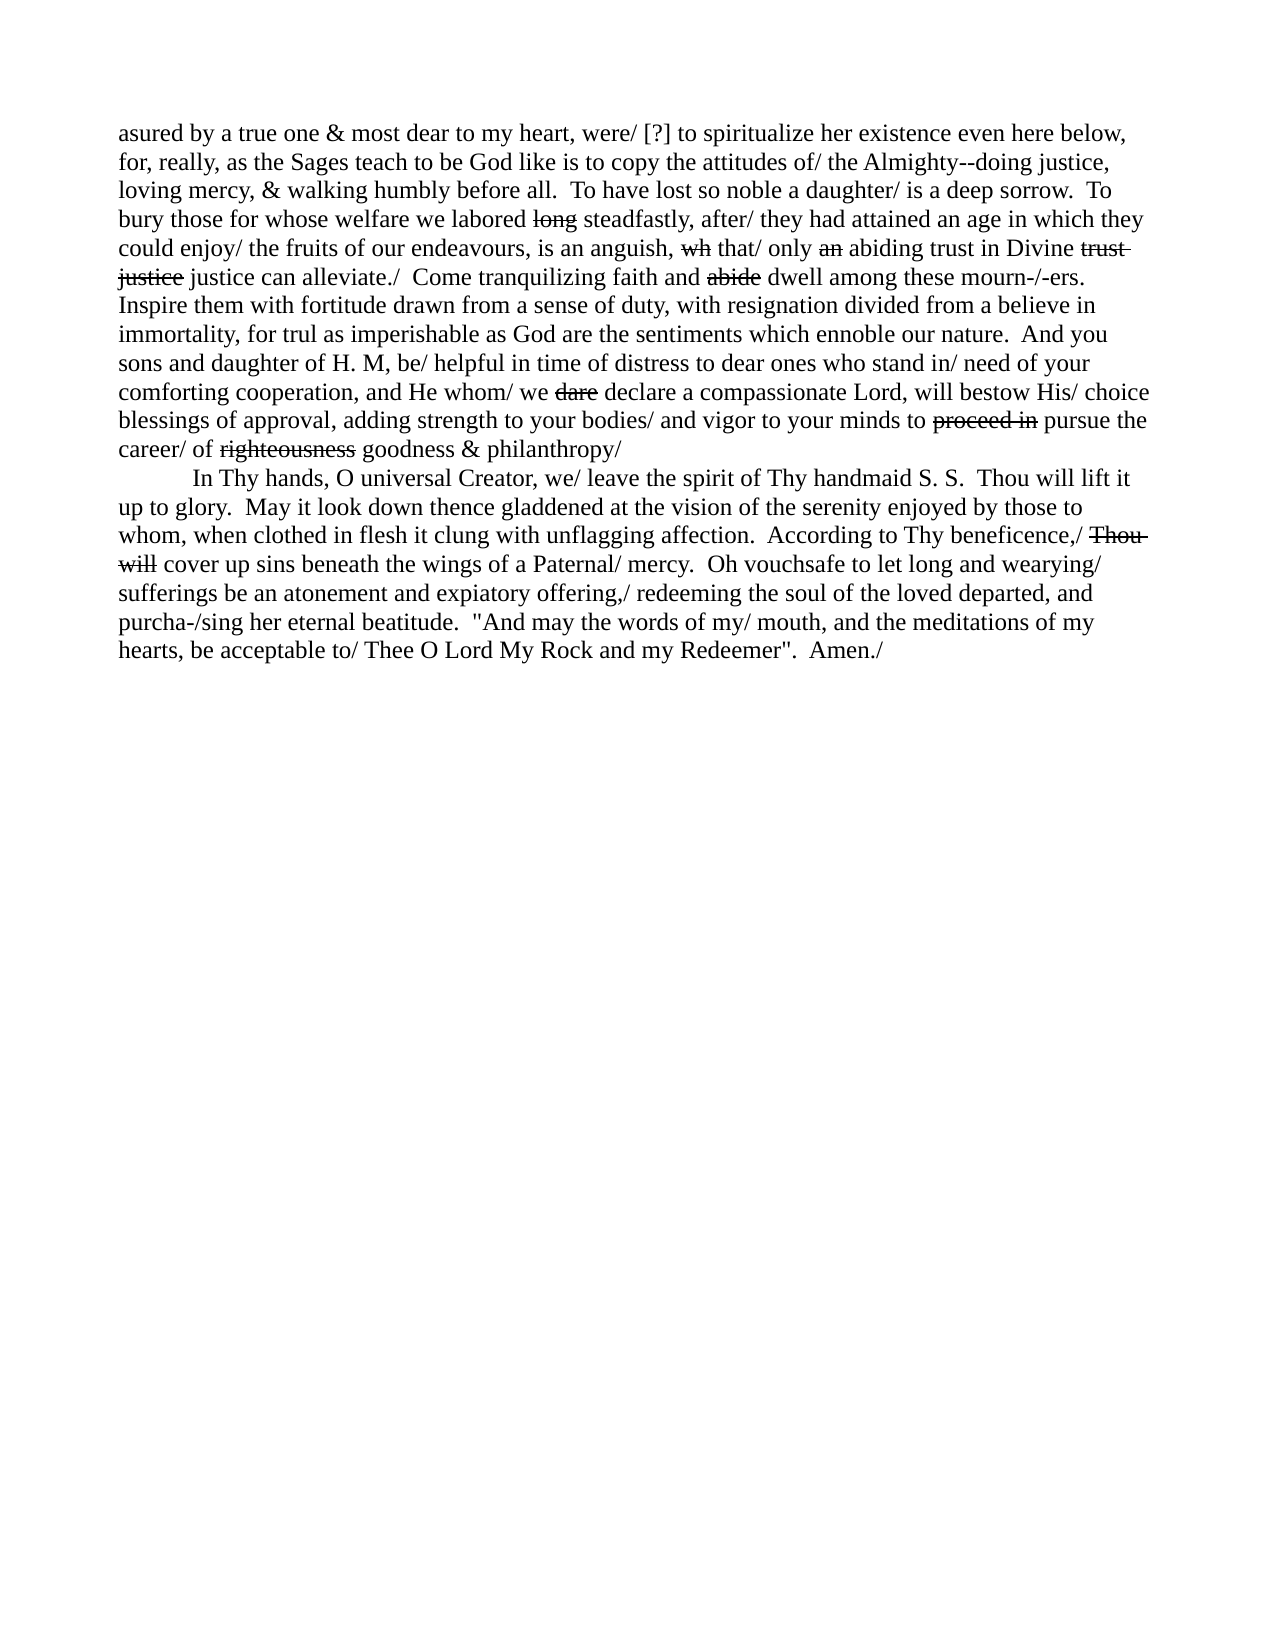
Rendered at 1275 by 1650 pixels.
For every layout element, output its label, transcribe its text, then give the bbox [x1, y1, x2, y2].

text asured by a true one & most dear to my heart, were/ [?] to spiritualize her existence even here below, for, really, as the Sages teach to be God like is to copy the attitudes of/ the Almighty--doing justice, loving mercy, & walking humbly before all. To have lost so noble a daughter/ is a deep sorrow. To bury those for whose welfare we labored long steadfastly, after/ they had attained an age in which they could enjoy/ the fruits of our endeavours, is an anguish, wh that/ only an abiding trust in Divine trust justice justice can alleviate./ Come tranquilizing faith and abide dwell among these mourn-/-ers. Inspire them with fortitude drawn from a sense of duty, with resignation divided from a believe in immortality, for trul as imperishable as God are the sentiments which ennoble our nature. And you sons and daughter of H. M, be/ helpful in time of distress to dear ones who stand in/ need of your comforting cooperation, and He whom/ we dare declare a compassionate Lord, will bestow His/ choice blessings of approval, adding strength to your bodies/ and vigor to your minds to proceed in pursue the career/ of righteousness goodness & philanthropy/ [118, 118, 1157, 463]
text In Thy hands, O universal Creator, we/ leave the spirit of Thy handmaid S. S. Thou will lift it up to glory. May it look down thence gladdened at the vision of the serenity enjoyed by those to whom, when clothed in flesh it clung with unflagging affection. According to Thy beneficence,/ Thou will cover up sins beneath the wings of a Paternal/ mercy. Oh vouchsafe to let long and wearying/ sufferings be an atonement and expiatory offering,/ redeeming the soul of the loved departed, and purcha-/sing her eternal beatitude. "And may the words of my/ mouth, and the meditations of my hearts, be acceptable to/ Thee O Lord My Rock and my Redeemer". Amen./ [118, 463, 1157, 664]
